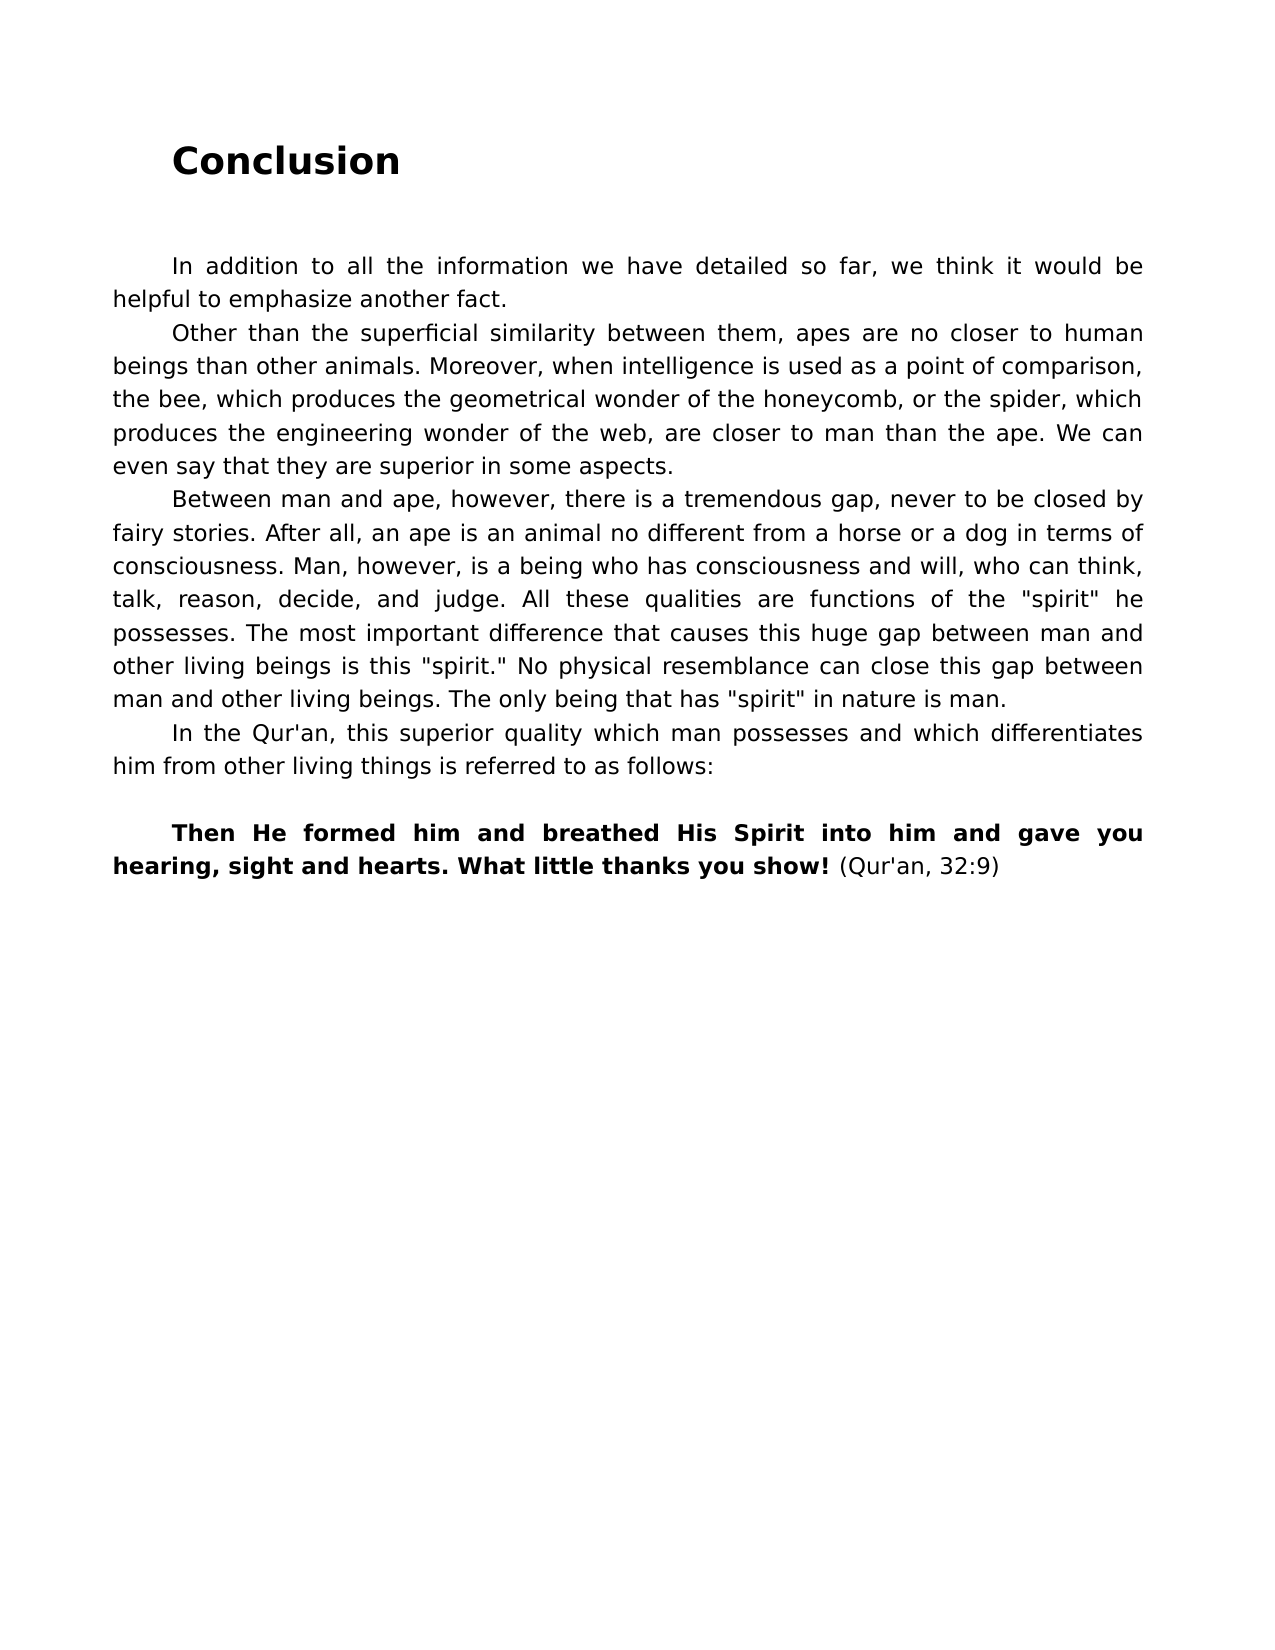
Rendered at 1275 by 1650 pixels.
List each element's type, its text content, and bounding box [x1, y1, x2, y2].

text Other than the superficial similarity between them, apes are no closer to human beings than other animals. Moreover, when intelligence is used as a point of comparison, the bee, which produces the geometrical wonder of the honeycomb, or the spider, which produces the engineering wonder of the web, are closer to man than the ape. We can even say that they are superior in some aspects. [112, 314, 1145, 481]
text In the Qur'an, this superior quality which man possesses and which differentiates him from other living things is referred to as follows: [112, 714, 1145, 781]
text Between man and ape, however, there is a tremendous gap, never to be closed by fairy stories. After all, an ape is an animal no different from a horse or a dog in terms of consciousness. Man, however, is a being who has consciousness and will, who can think, talk, reason, decide, and judge. All these qualities are functions of the "spirit" he possesses. The most important difference that causes this huge gap between man and other living beings is this "spirit." No physical resemblance can close this gap between man and other living beings. The only being that has "spirit" in nature is man. [112, 481, 1145, 714]
text In addition to all the information we have detailed so far, we think it would be helpful to emphasize another fact. [112, 248, 1145, 314]
text Then He formed him and breathed His Spirit into him and gave you hearing, sight and hearts. What little thanks you show! (Qur'an, 32:9) [112, 814, 1145, 881]
text Conclusion [112, 148, 1145, 181]
